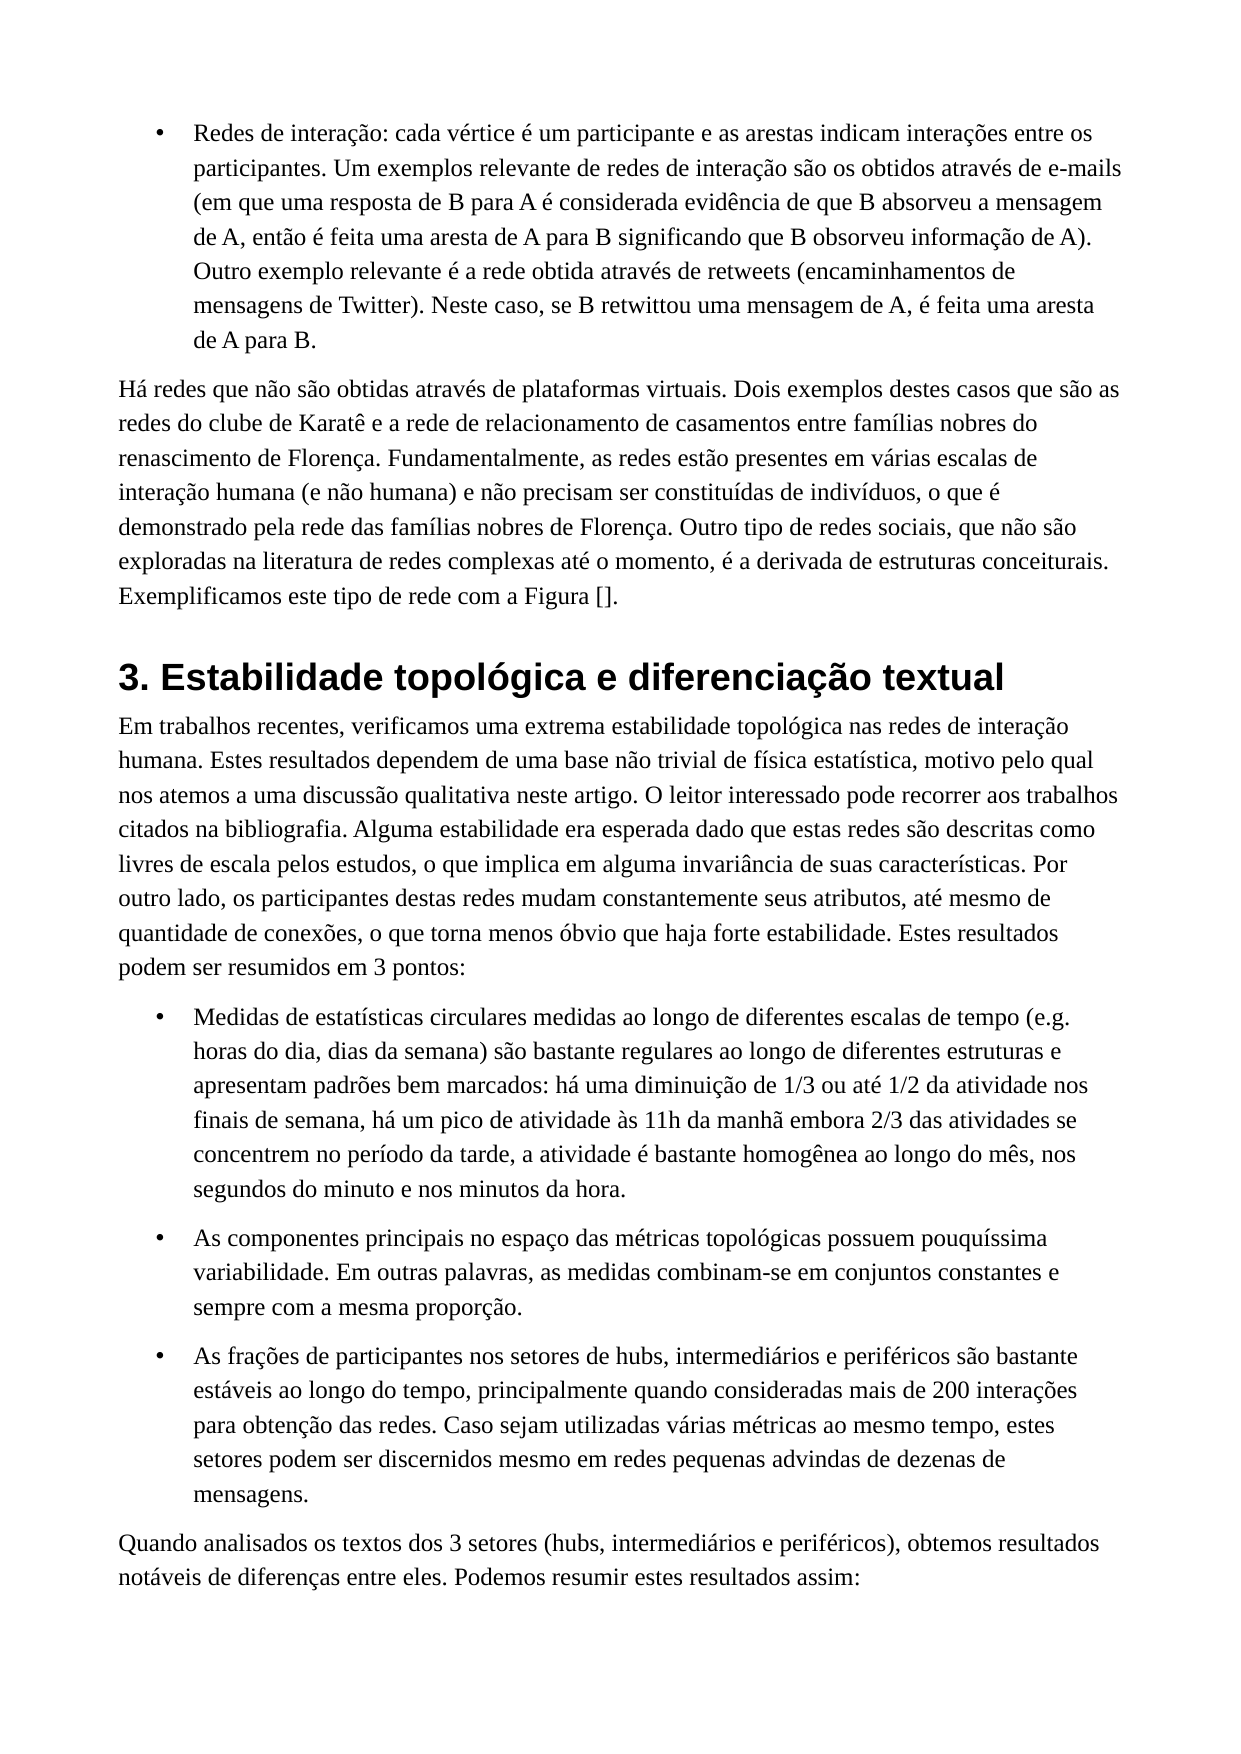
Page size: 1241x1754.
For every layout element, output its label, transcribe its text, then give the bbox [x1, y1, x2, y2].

list Redes de interação: cada vértice é um participante e as arestas indicam interações entre os participantes. Um exemplos relevante de redes de interação são os obtidos através de e-mails (em que uma resposta de B para A é considerada evidência de que B absorveu a mensagem de A, então é feita uma aresta de A para B significando que B obsorveu informação de A). Outro exemplo relevante é a rede obtida através de retweets (encaminhamentos de mensagens de Twitter). Neste caso, se B retwittou uma mensagem de A, é feita uma aresta de A para B. [156, 118, 1122, 354]
list As frações de participantes nos setores de hubs, intermediários e periféricos são bastante estáveis ao longo do tempo, principalmente quando consideradas mais de 200 interações para obtenção das redes. Caso sejam utilizadas várias métricas ao mesmo tempo, estes setores podem ser discernidos mesmo em redes pequenas advindas de dezenas de mensagens. [156, 1341, 1122, 1508]
subtitle 3. Estabilidade topológica e diferenciação textual [118, 655, 1122, 699]
list Medidas de estatísticas circulares medidas ao longo de diferentes escalas de tempo (e.g. horas do dia, dias da semana) são bastante regulares ao longo de diferentes estruturas e apresentam padrões bem marcados: há uma diminuição de 1/3 ou até 1/2 da atividade nos finais de semana, há um pico de atividade às 11h da manhã embora 2/3 das atividades se concentrem no período da tarde, a atividade é bastante homogênea ao longo do mês, nos segundos do minuto e nos minutos da hora. [156, 1002, 1122, 1203]
text Há redes que não são obtidas através de plataformas virtuais. Dois exemplos destes casos que são as redes do clube de Karatê e a rede de relacionamento de casamentos entre famílias nobres do renascimento de Florença. Fundamentalmente, as redes estão presentes em várias escalas de interação humana (e não humana) e não precisam ser constituídas de indivíduos, o que é demonstrado pela rede das famílias nobres de Florença. Outro tipo de redes sociais, que não são exploradas na literatura de redes complexas até o momento, é a derivada de estruturas conceiturais. Exemplificamos este tipo de rede com a Figura []. [118, 374, 1122, 610]
text Em trabalhos recentes, verificamos uma extrema estabilidade topológica nas redes de interação humana. Estes resultados dependem de uma base não trivial de física estatística, motivo pelo qual nos atemos a uma discussão qualitativa neste artigo. O leitor interessado pode recorrer aos trabalhos citados na bibliografia. Alguma estabilidade era esperada dado que estas redes são descritas como livres de escala pelos estudos, o que implica em alguma invariância de suas características. Por outro lado, os participantes destas redes mudam constantemente seus atributos, até mesmo de quantidade de conexões, o que torna menos óbvio que haja forte estabilidade. Estes resultados podem ser resumidos em 3 pontos: [118, 711, 1122, 981]
text Quando analisados os textos dos 3 setores (hubs, intermediários e periféricos), obtemos resultados notáveis de diferenças entre eles. Podemos resumir estes resultados assim: [118, 1528, 1122, 1591]
list As componentes principais no espaço das métricas topológicas possuem pouquíssima variabilidade. Em outras palavras, as medidas combinam-se em conjuntos constantes e sempre com a mesma proporção. [156, 1223, 1122, 1321]
